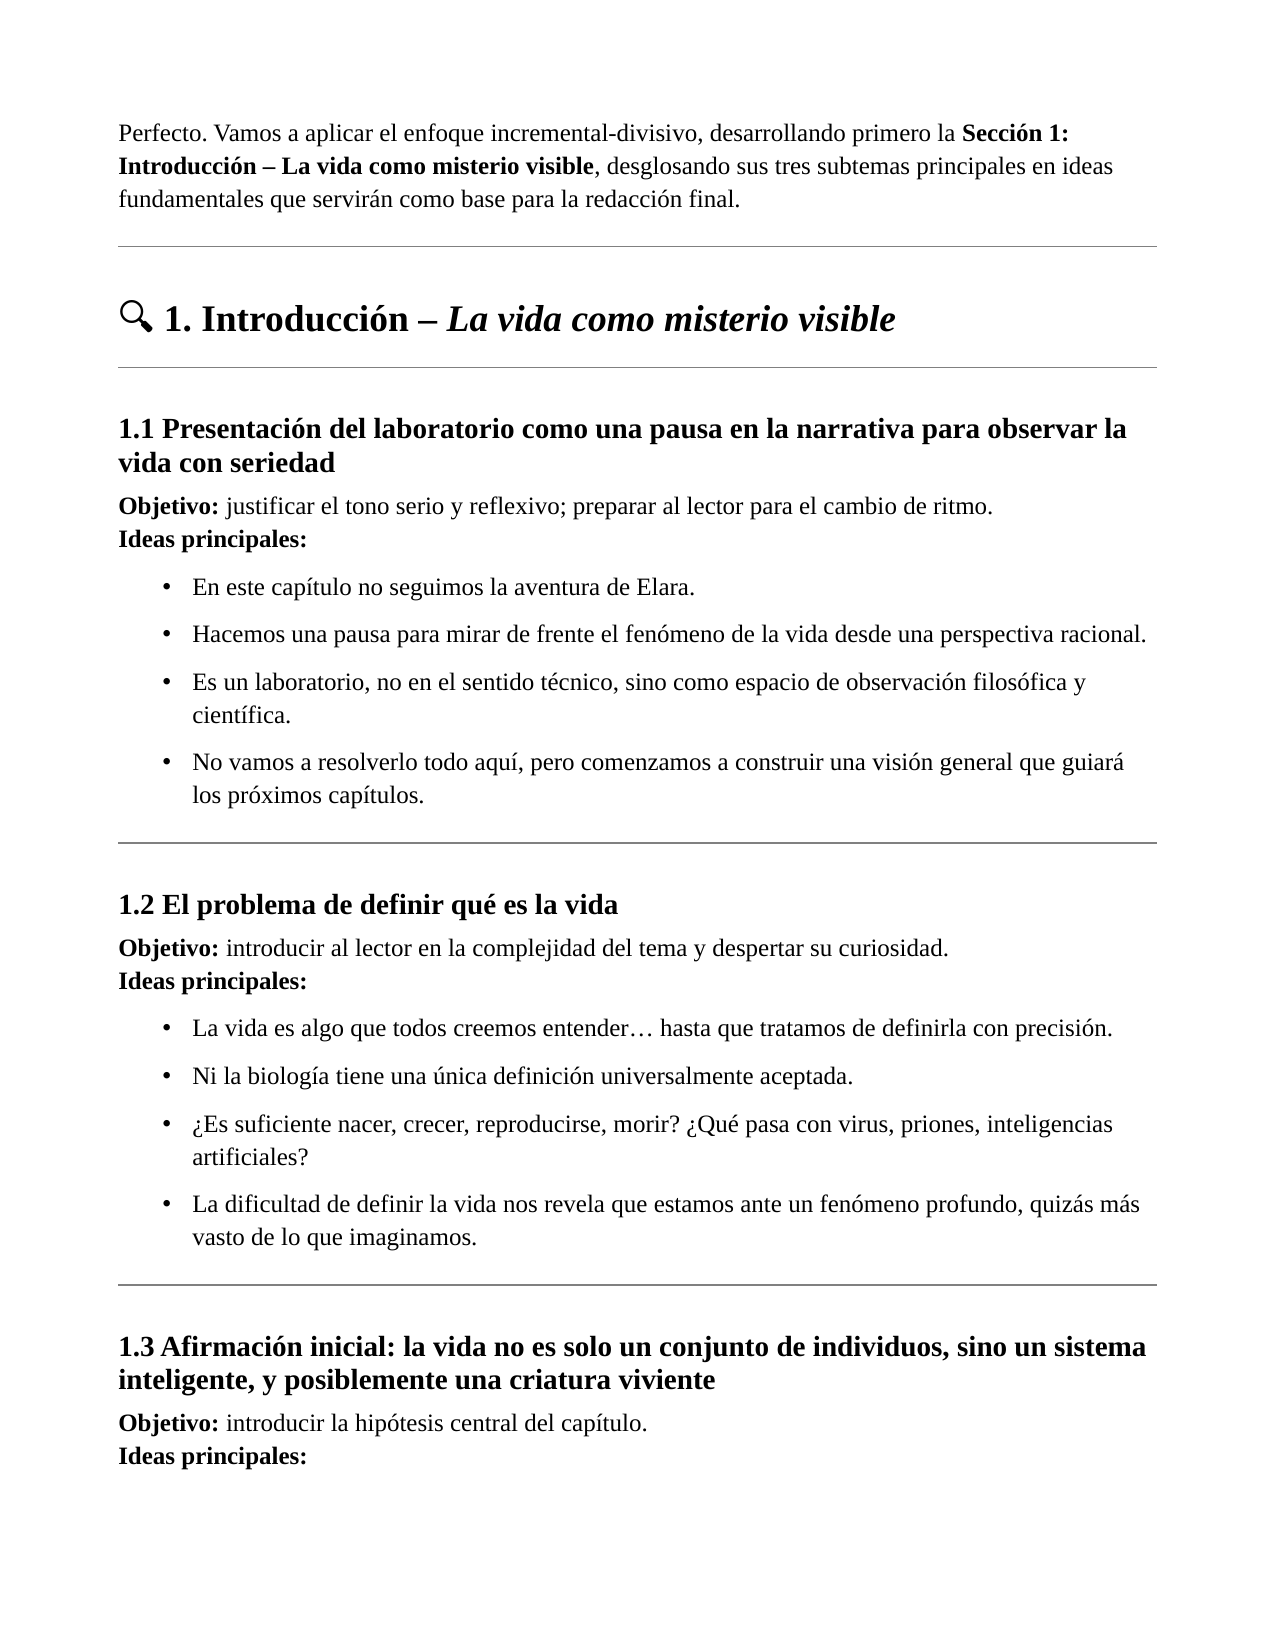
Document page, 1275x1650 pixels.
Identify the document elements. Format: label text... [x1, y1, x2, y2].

text Objetivo: justificar el tono serio y reflexivo; preparar al lector para el cambio de ritmo. Ideas principales: [118, 491, 1157, 553]
text Objetivo: introducir al lector en la complejidad del tema y despertar su curiosidad. Ideas principales: [118, 933, 1157, 995]
list La dificultad de definir la vida nos revela que estamos ante un fenómeno profundo, quizás más vasto de lo que imaginamos. [162, 1189, 1157, 1251]
list En este capítulo no seguimos la aventura de Elara. [162, 572, 1157, 600]
text Objetivo: introducir la hipótesis central del capítulo. Ideas principales: [118, 1408, 1157, 1470]
list ¿Es suficiente nacer, crecer, reproducirse, morir? ¿Qué pasa con virus, priones, inteligencias artificiales? [162, 1109, 1157, 1171]
list Ni la biología tiene una única definición universalmente aceptada. [162, 1061, 1157, 1090]
list Hacemos una pausa para mirar de frente el fenómeno de la vida desde una perspectiva racional. [162, 619, 1157, 648]
list La vida es algo que todos creemos entender… hasta que tratamos de definirla con precisión. [162, 1013, 1157, 1042]
subtitle 1.2 El problema de definir qué es la vida [118, 887, 1157, 920]
subtitle 1.1 Presentación del laboratorio como una pausa en la narrativa para observar la vida con seriedad [118, 411, 1157, 478]
list Es un laboratorio, no en el sentido técnico, sino como espacio de observación filosófica y científica. [162, 667, 1157, 728]
list No vamos a resolverlo todo aquí, pero comenzamos a construir una visión general que guiará los próximos capítulos. [162, 747, 1157, 809]
subtitle 🔍 1. Introducción – La vida como misterio visible [118, 297, 1157, 340]
text Perfecto. Vamos a aplicar el enfoque incremental-divisivo, desarrollando primero la Sección 1: Introducción – La vida como misterio visible, desglosando sus tres subtemas principales en ideas fundamentales que servirán como base para la redacción final. [118, 118, 1157, 213]
subtitle 1.3 Afirmación inicial: la vida no es solo un conjunto de individuos, sino un sistema inteligente, y posiblemente una criatura viviente [118, 1329, 1157, 1396]
